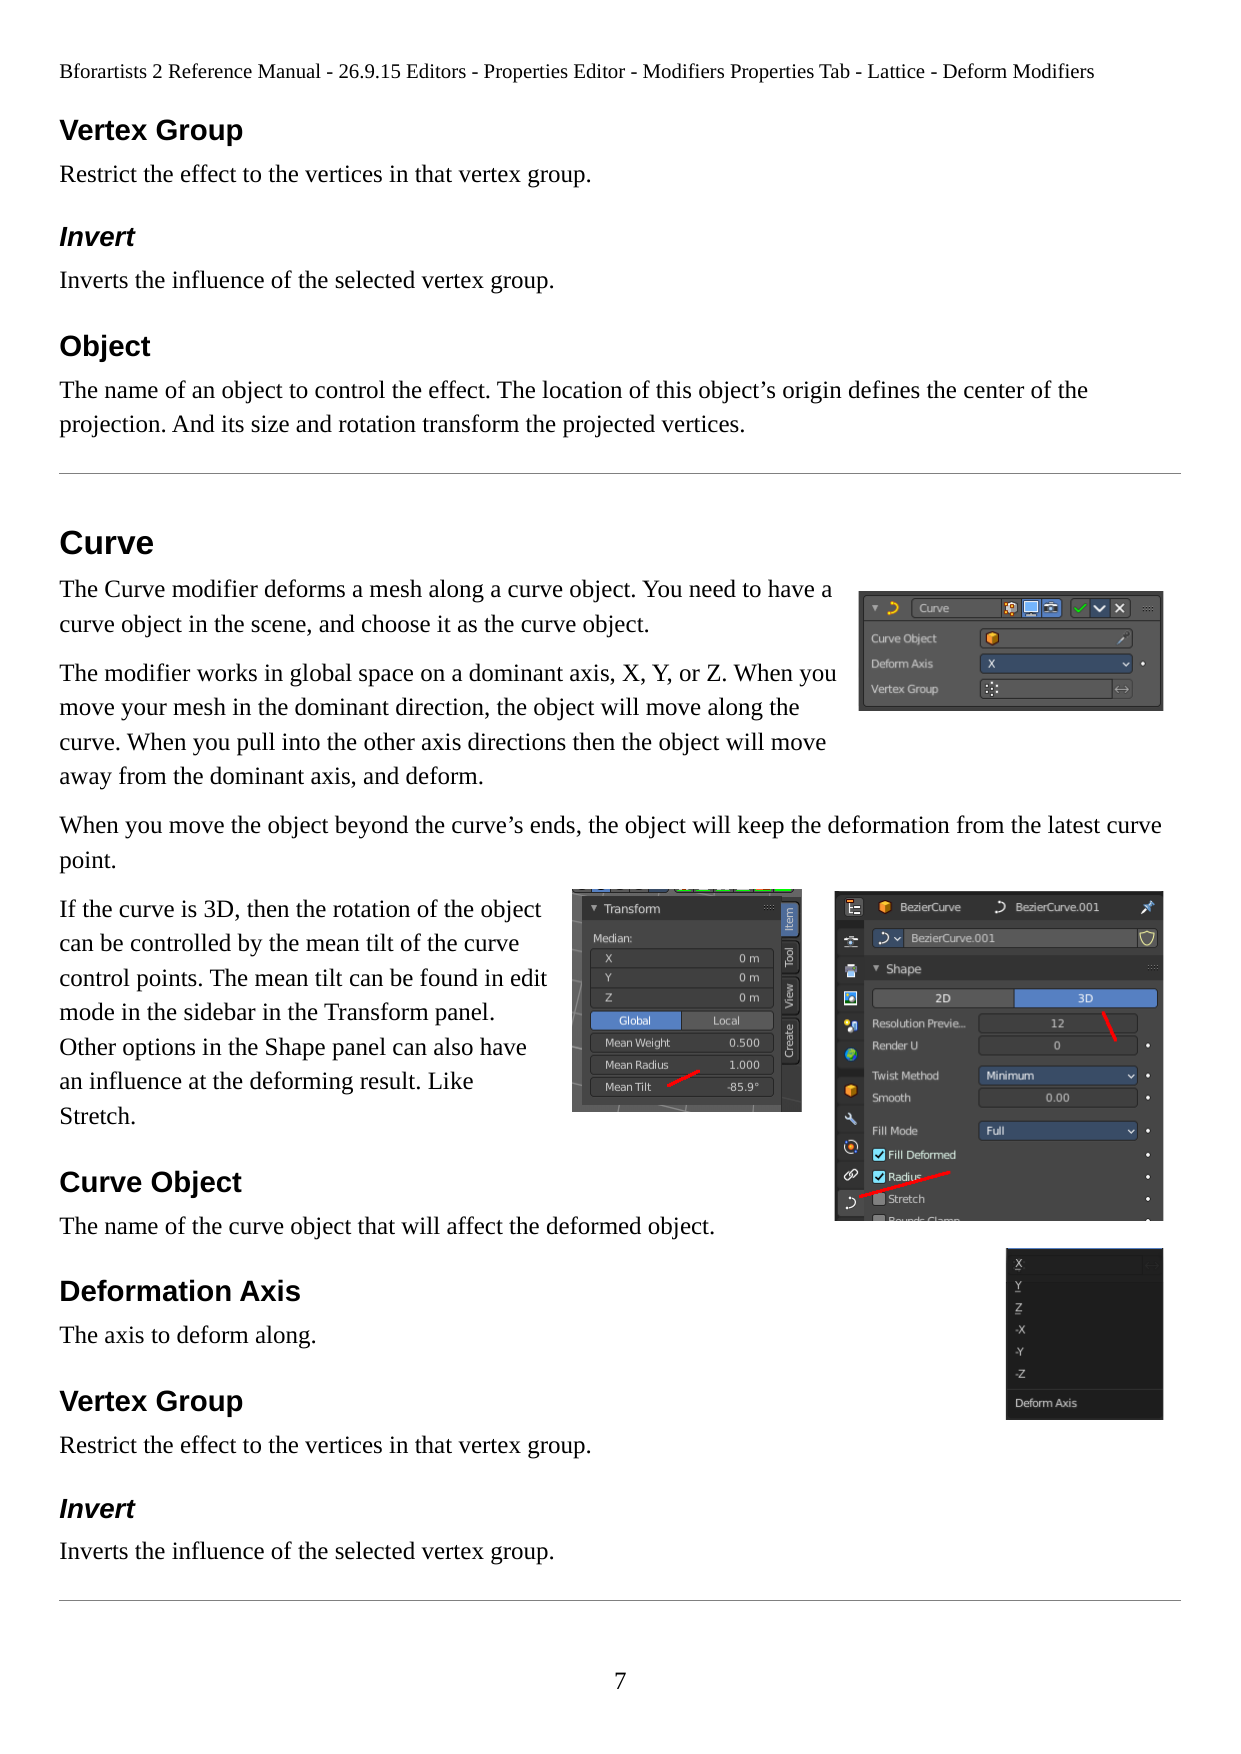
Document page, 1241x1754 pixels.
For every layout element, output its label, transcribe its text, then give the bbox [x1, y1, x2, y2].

subtitle Curve [59, 523, 1181, 562]
subtitle [1164, 1164, 1181, 1198]
text The name of an object to control the effect. The location of this object’s origin defines the center of the projection. And its size and rotation transform the projected vertices. [59, 375, 1181, 438]
subtitle Vertex Group [59, 113, 1181, 146]
subtitle Deformation Axis [59, 1274, 1005, 1308]
subtitle Invert [59, 220, 1181, 252]
text When you move the object beyond the curve’s ends, the object will keep the deformation from the latest curve point. [59, 810, 1181, 874]
subtitle [1164, 1274, 1181, 1308]
text The modifier works in global space on a dominant axis, X, Y, or Z. When you move your mesh in the dominant direction, the object will move along the curve. When you pull into the other axis directions then the object will move away from the dominant axis, and deform. [59, 658, 1181, 790]
text The Curve modifier deforms a mesh along a curve object. You need to have a curve object in the scene, and choose it as the curve object. [59, 574, 1181, 638]
picture [858, 591, 1164, 711]
subtitle Object [59, 328, 1181, 362]
picture [572, 889, 802, 1112]
text Inverts the influence of the selected vertex group. [59, 1536, 1181, 1565]
text The name of the curve object that will affect the deformed object. [59, 1211, 1181, 1239]
subtitle [1164, 1384, 1181, 1418]
text If the curve is 3D, then the rotation of the object can be controlled by the mean tilt of the curve control points. The mean tilt can be found in edit mode in the sidebar in the Transform panel. Other options in the Shape panel can also have an influence at the deforming result. Like Stretch. [59, 894, 834, 1129]
subtitle Invert [59, 1492, 1181, 1524]
text Inverts the influence of the selected vertex group. [59, 265, 1181, 293]
text The axis to deform along. [59, 1321, 1005, 1349]
text Restrict the effect to the vertices in that vertex group. [59, 159, 1181, 188]
picture [1005, 1248, 1164, 1420]
subtitle Curve Object [59, 1164, 834, 1198]
picture [834, 891, 1164, 1221]
text Restrict the effect to the vertices in that vertex group. [59, 1431, 1181, 1459]
subtitle Vertex Group [59, 1384, 1005, 1418]
